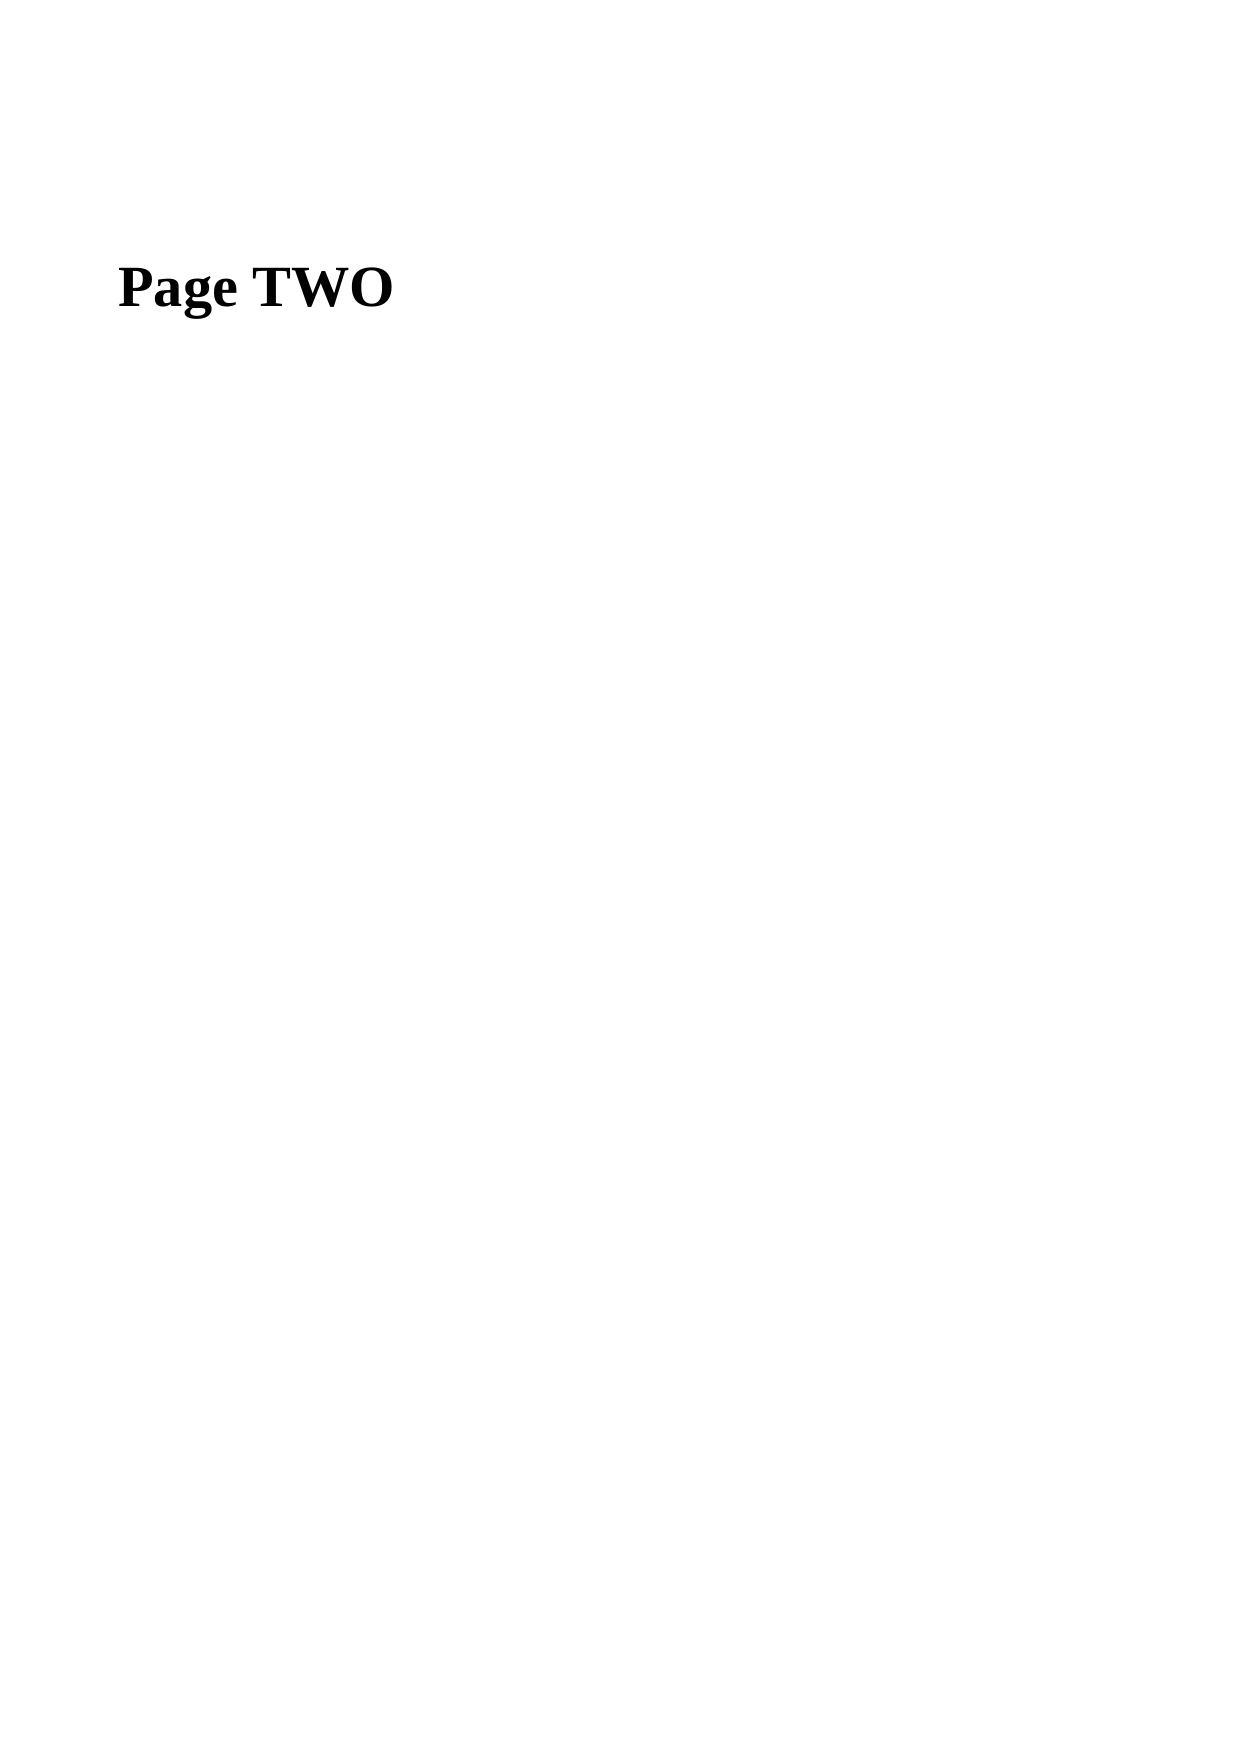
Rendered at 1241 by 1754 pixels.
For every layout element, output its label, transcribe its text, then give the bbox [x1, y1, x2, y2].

text Page TWO [118, 254, 1122, 319]
